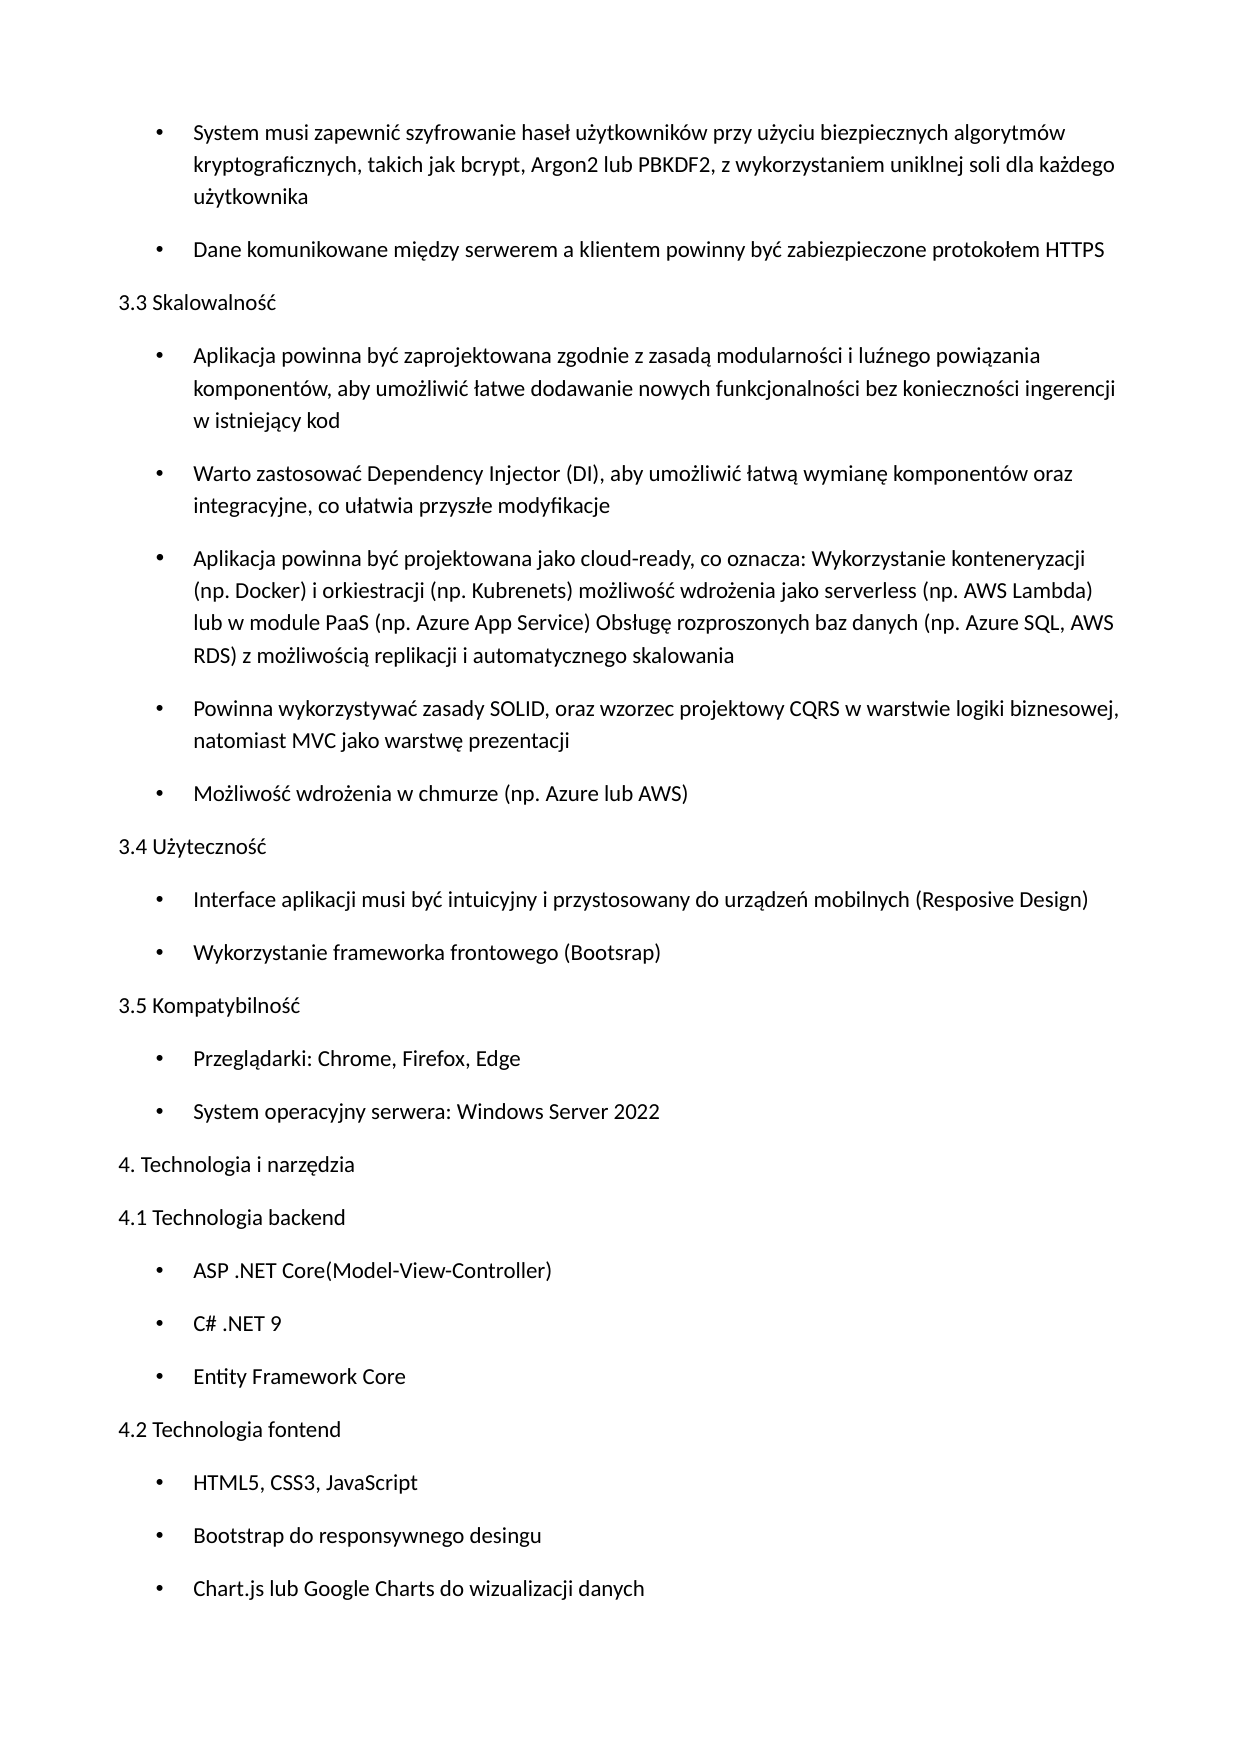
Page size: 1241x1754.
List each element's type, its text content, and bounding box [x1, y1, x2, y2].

text 3.3 Skalowalność [118, 288, 1122, 317]
text 3.4 Użyteczność [118, 832, 1122, 860]
list Entity Framework Core [156, 1362, 1122, 1390]
list Warto zastosować Dependency Injector (DI), aby umożliwić łatwą wymianę komponentów oraz integracyjne, co ułatwia przyszłe modyfikacje [156, 459, 1122, 519]
list Dane komunikowane między serwerem a klientem powinny być zabiezpieczone protokołem HTTPS [156, 236, 1122, 263]
list Aplikacja powinna być zaprojektowana zgodnie z zasadą modularności i luźnego powiązania komponentów, aby umożliwić łatwe dodawanie nowych funkcjonalności bez konieczności ingerencji w istniejący kod [156, 342, 1122, 434]
text 4.1 Technologia backend [118, 1203, 1122, 1231]
list Bootstrap do responsywnego desingu [156, 1521, 1122, 1549]
list Wykorzystanie frameworka frontowego (Bootsrap) [156, 938, 1122, 966]
list Interface aplikacji musi być intuicyjny i przystosowany do urządzeń mobilnych (Resposive Design) [156, 885, 1122, 913]
list Aplikacja powinna być projektowana jako cloud-ready, co oznacza: Wykorzystanie konteneryzacji (np. Docker) i orkiestracji (np. Kubrenets) możliwość wdrożenia jako serverless (np. AWS Lambda) lub w module PaaS (np. Azure App Service) Obsługę rozproszonych baz danych (np. Azure SQL, AWS RDS) z możliwością replikacji i automatycznego skalowania [156, 544, 1122, 669]
list Chart.js lub Google Charts do wizualizacji danych [156, 1574, 1122, 1602]
list System operacyjny serwera: Windows Server 2022 [156, 1097, 1122, 1125]
list ASP .NET Core(Model-View-Controller) [156, 1256, 1122, 1284]
text 3.5 Kompatybilność [118, 991, 1122, 1019]
list HTML5, CSS3, JavaScript [156, 1468, 1122, 1496]
text 4. Technologia i narzędzia [118, 1150, 1122, 1178]
list System musi zapewnić szyfrowanie haseł użytkowników przy użyciu biezpiecznych algorytmów kryptograficznych, takich jak bcrypt, Argon2 lub PBKDF2, z wykorzystaniem uniklnej soli dla każdego użytkownika [156, 118, 1122, 211]
list Możliwość wdrożenia w chmurze (np. Azure lub AWS) [156, 779, 1122, 807]
list C# .NET 9 [156, 1309, 1122, 1337]
list Powinna wykorzystywać zasady SOLID, oraz wzorzec projektowy CQRS w warstwie logiki biznesowej, natomiast MVC jako warstwę prezentacji [156, 694, 1122, 754]
text 4.2 Technologia fontend [118, 1415, 1122, 1443]
list Przeglądarki: Chrome, Firefox, Edge [156, 1044, 1122, 1072]
